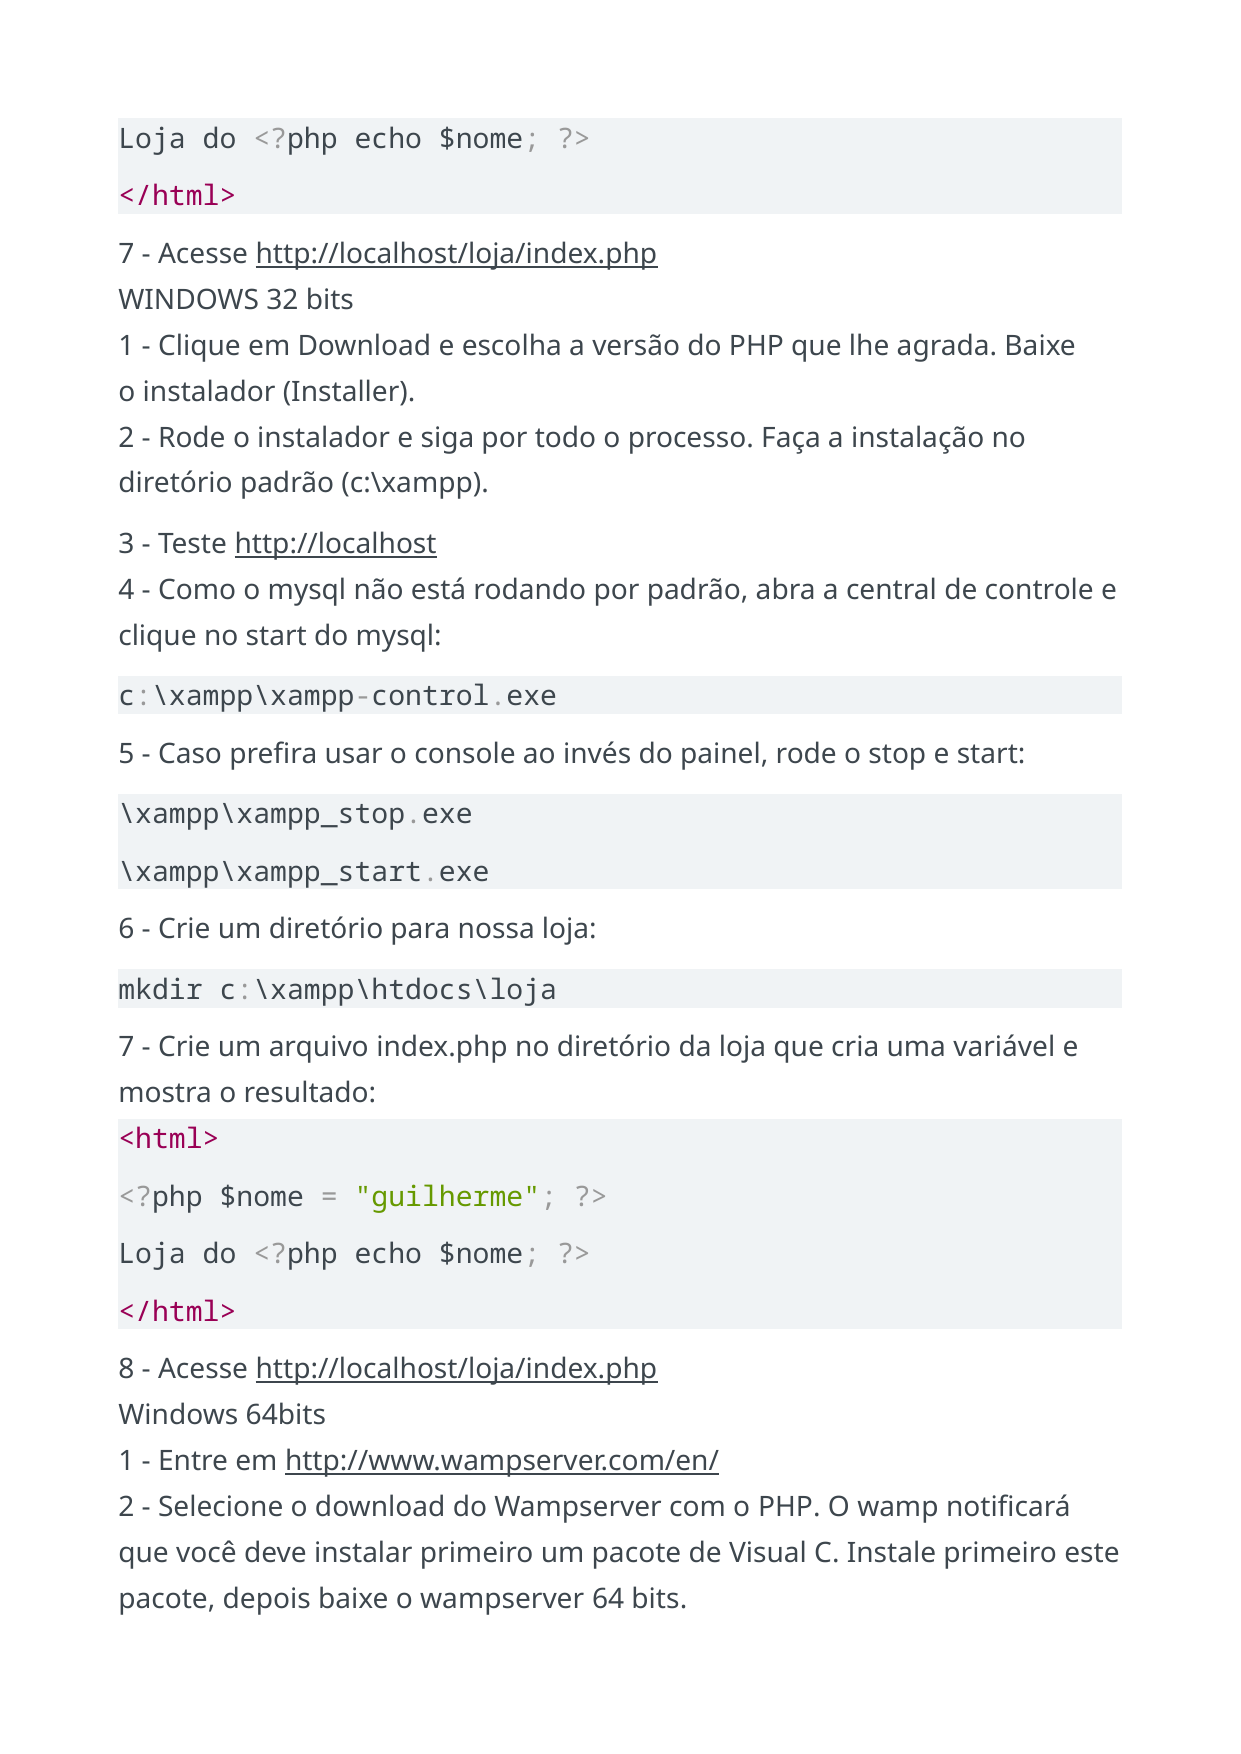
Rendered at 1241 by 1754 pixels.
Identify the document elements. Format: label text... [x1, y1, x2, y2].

text </html> [118, 1291, 1122, 1329]
text 8 - Acesse http://localhost/loja/index.php [118, 1349, 1122, 1387]
text 7 - Acesse http://localhost/loja/index.php [118, 233, 1122, 271]
text <?php $nome = "guilherme"; ?> [118, 1176, 1122, 1214]
text Loja do <?php echo $nome; ?> [118, 1234, 1122, 1272]
text mkdir c:\xampp\htdocs\loja [118, 969, 1122, 1008]
text Windows 64bits [118, 1394, 1122, 1433]
text </html> [118, 176, 1122, 214]
text <html> [118, 1119, 1122, 1157]
text WINDOWS 32 bits [118, 279, 1122, 317]
text c:\xampp\xampp-control.exe [118, 676, 1122, 714]
text 6 - Crie um diretório para nossa loja: [118, 909, 1122, 947]
text 2 - Selecione o download do Wampserver com o PHP. O wamp notificará que você deve instalar primeiro um pacote de Visual C. Instale primeiro este pacote, depois baixe o wampserver 64 bits. [118, 1486, 1122, 1617]
text 7 - Crie um arquivo index.php no diretório da loja que cria uma variável e mostra o resultado: [118, 1027, 1122, 1111]
text \xampp\xampp_stop.exe [118, 794, 1122, 832]
text 1 - Clique em Download e escolha a versão do PHP que lhe agrada. Baixe o instalador (Installer). [118, 325, 1122, 409]
text Loja do <?php echo $nome; ?> [118, 118, 1122, 156]
text 5 - Caso prefira usar o console ao invés do painel, rode o stop e start: [118, 733, 1122, 772]
text 2 - Rode o instalador e siga por todo o processo. Faça a instalação no diretório padrão (c:\xampp). [118, 417, 1122, 501]
text 3 - Teste http://localhost [118, 523, 1122, 562]
text 1 - Entre em http://www.wampserver.com/en/ [118, 1441, 1122, 1479]
text 4 - Como o mysql não está rodando por padrão, abra a central de controle e clique no start do mysql: [118, 569, 1122, 653]
text \xampp\xampp_start.exe [118, 851, 1122, 889]
